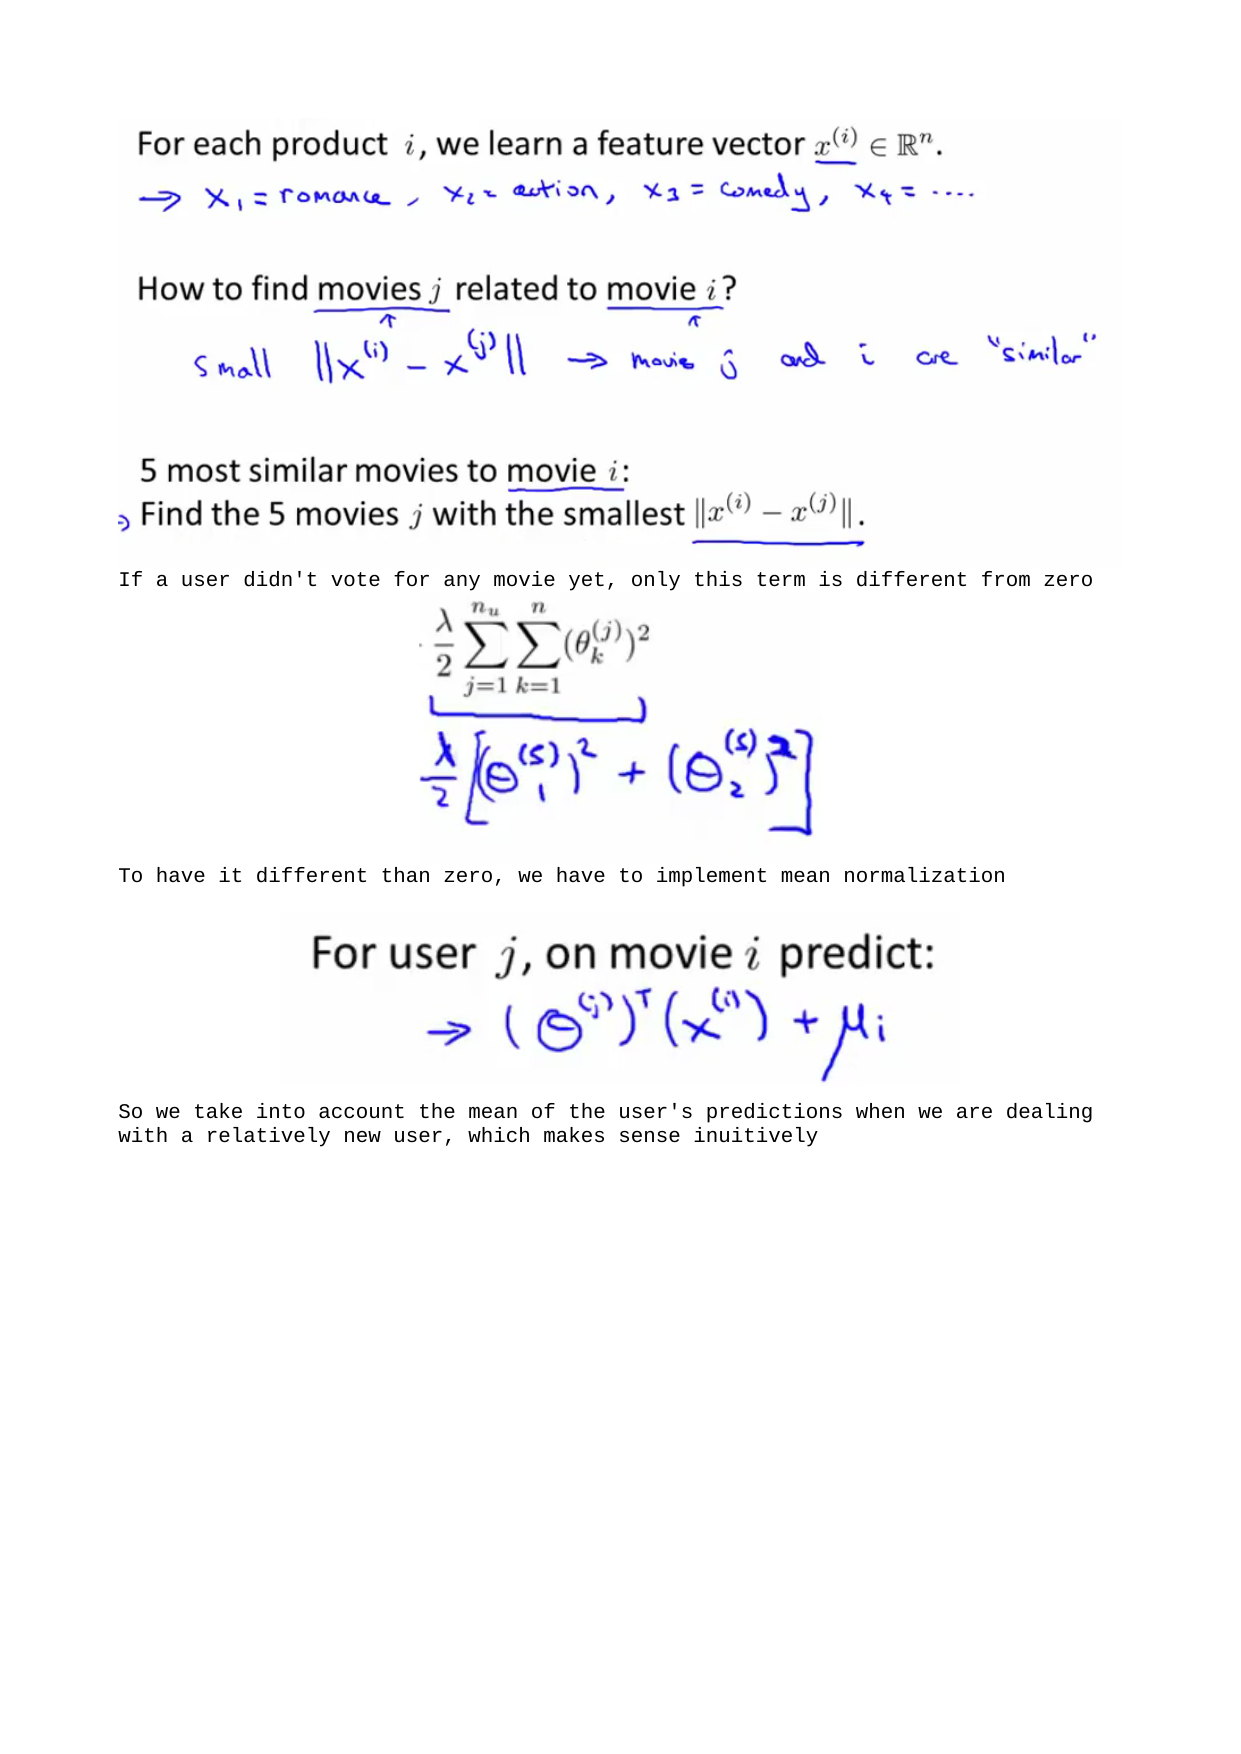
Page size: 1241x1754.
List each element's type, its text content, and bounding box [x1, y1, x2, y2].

text If a user didn't vote for any movie yet, only this term is different from zero [118, 569, 1122, 593]
text To have it different than zero, we have to implement mean normalization [118, 593, 1122, 888]
picture [118, 118, 1123, 569]
picture [419, 592, 821, 865]
text So we take into account the mean of the user's predictions when we are dealing with a relatively new user, which makes sense inuitively [118, 1101, 1122, 1148]
picture [280, 911, 960, 1086]
